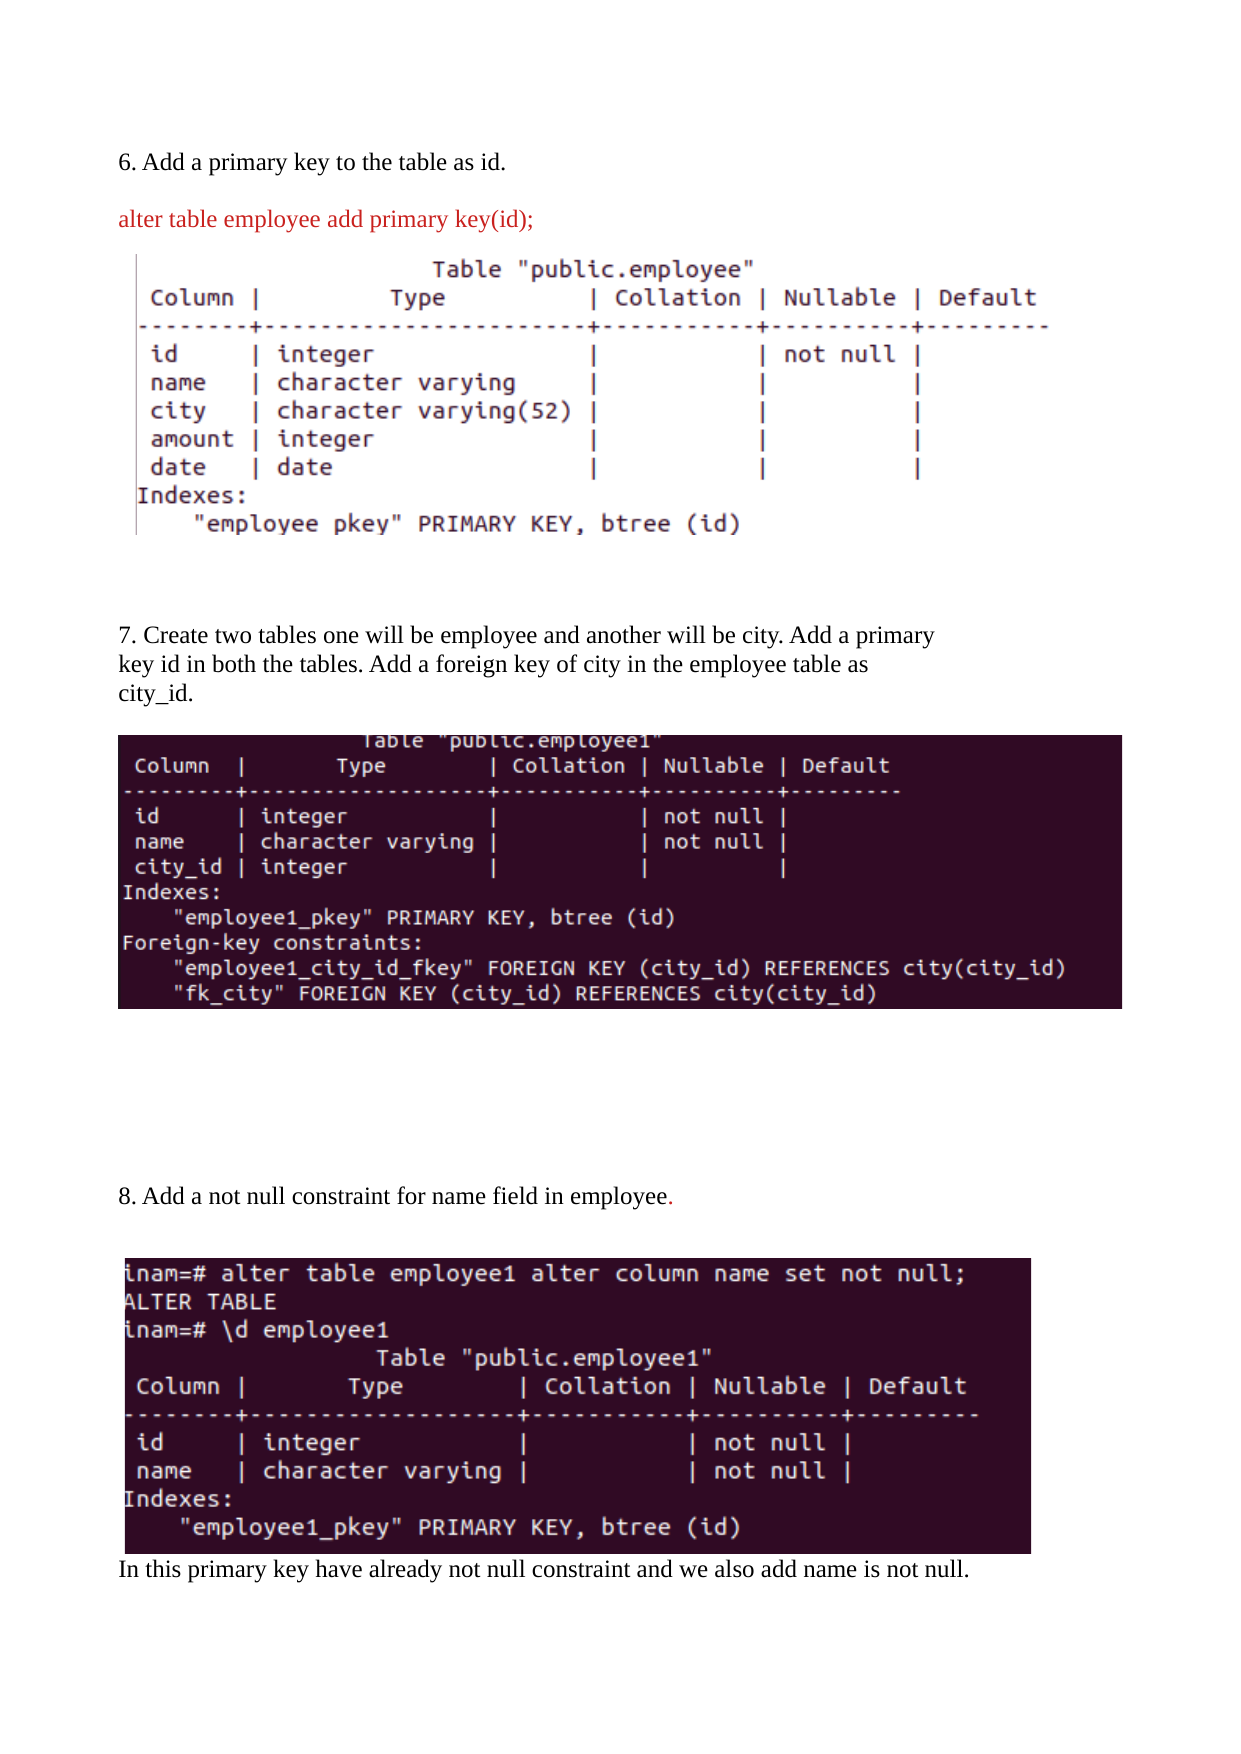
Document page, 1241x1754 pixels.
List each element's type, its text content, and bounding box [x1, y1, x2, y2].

text alter table employee add primary key(id); [118, 204, 1122, 233]
text key id in both the tables. Add a foreign key of city in the employee table as [118, 649, 1122, 678]
text 7. Create two tables one will be employee and another will be city. Add a primary [118, 621, 1122, 649]
picture [124, 1258, 1032, 1554]
picture [135, 254, 1055, 535]
text city_id. [118, 678, 1122, 707]
text In this primary key have already not null constraint and we also add name is not null. [118, 1238, 1122, 1583]
picture [118, 735, 1123, 1009]
text 8. Add a not null constraint for name field in employee. [118, 1181, 1122, 1209]
text 6. Add a primary key to the table as id. [118, 147, 1122, 176]
